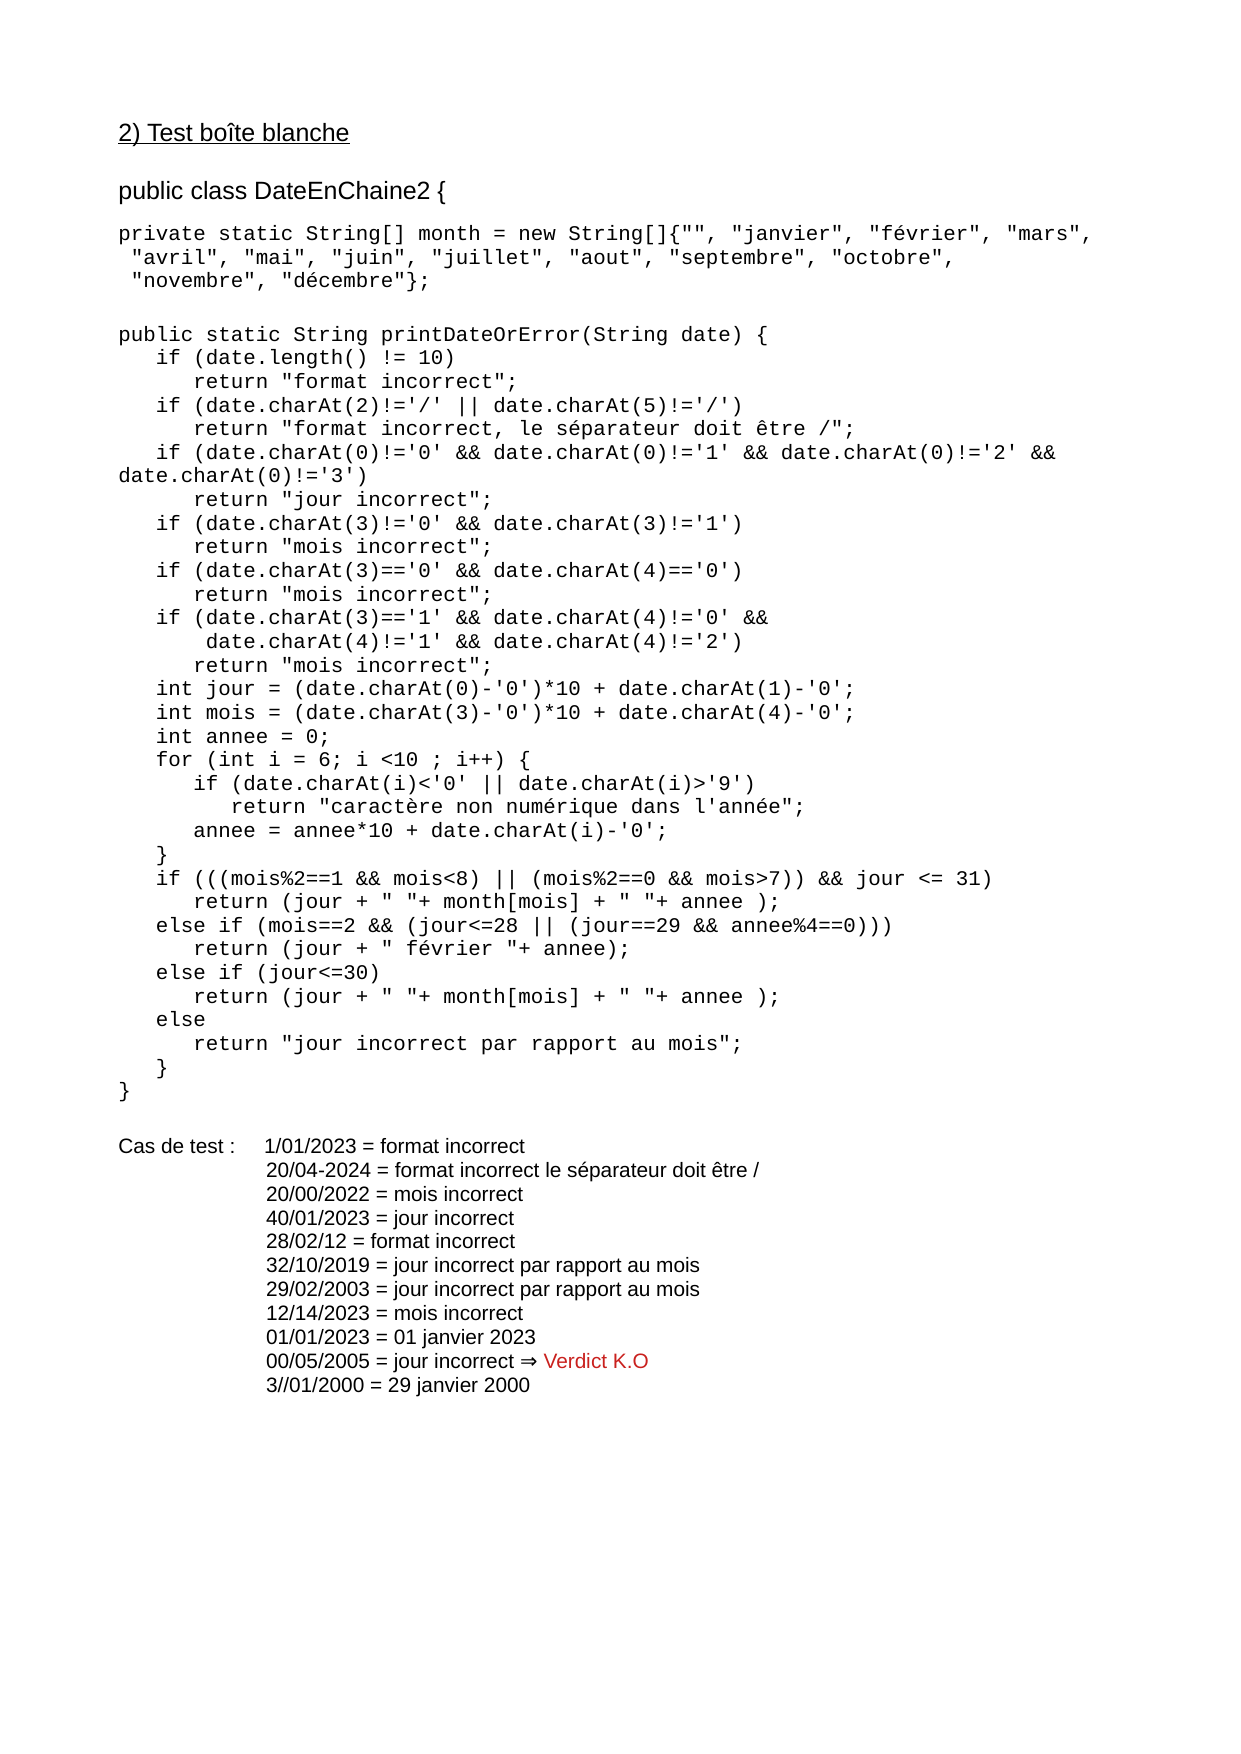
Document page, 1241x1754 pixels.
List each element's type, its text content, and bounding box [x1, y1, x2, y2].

text return "jour incorrect"; [118, 489, 1122, 513]
text 12/14/2023 = mois incorrect [118, 1301, 1122, 1325]
text if (((mois%2==1 && mois<8) || (mois%2==0 && mois>7)) && jour <= 31) [118, 867, 1122, 891]
text return "mois incorrect"; [118, 584, 1122, 607]
text int mois = (date.charAt(3)-'0')*10 + date.charAt(4)-'0'; [118, 702, 1122, 726]
text return "jour incorrect par rapport au mois"; [118, 1033, 1122, 1057]
text return "mois incorrect"; [118, 655, 1122, 678]
text if (date.charAt(3)=='0' && date.charAt(4)=='0') [118, 560, 1122, 584]
text 29/02/2003 = jour incorrect par rapport au mois [118, 1277, 1122, 1301]
text } [118, 1057, 1122, 1080]
text 40/01/2023 = jour incorrect [118, 1205, 1122, 1229]
text return "mois incorrect"; [118, 536, 1122, 560]
text if (date.charAt(2)!='/' || date.charAt(5)!='/') [118, 394, 1122, 418]
text Cas de test : 1/01/2023 = format incorrect [118, 1133, 1122, 1157]
text else if (mois==2 && (jour<=28 || (jour==29 && annee%4==0))) [118, 915, 1122, 938]
text int jour = (date.charAt(0)-'0')*10 + date.charAt(1)-'0'; [118, 678, 1122, 702]
text if (date.charAt(3)!='0' && date.charAt(3)!='1') [118, 513, 1122, 536]
text return (jour + " "+ month[mois] + " "+ annee ); [118, 986, 1122, 1009]
text 20/04-2024 = format incorrect le séparateur doit être / [118, 1157, 1122, 1181]
text public static String printDateOrError(String date) { [118, 324, 1122, 347]
text if (date.charAt(i)<'0' || date.charAt(i)>'9') [118, 773, 1122, 797]
text 00/05/2005 = jour incorrect ⇒ Verdict K.O [118, 1349, 1122, 1373]
text return "caractère non numérique dans l'année"; [118, 797, 1122, 820]
text "avril", "mai", "juin", "juillet", "aout", "septembre", "octobre", [118, 247, 1122, 271]
text } [118, 1080, 1122, 1104]
text 20/00/2022 = mois incorrect [118, 1181, 1122, 1205]
text if (date.length() != 10) [118, 347, 1122, 371]
text else [118, 1009, 1122, 1033]
text date.charAt(4)!='1' && date.charAt(4)!='2') [118, 631, 1122, 655]
text for (int i = 6; i <10 ; i++) { [118, 749, 1122, 773]
text if (date.charAt(0)!='0' && date.charAt(0)!='1' && date.charAt(0)!='2' && date.charAt(0)!='3') [118, 442, 1122, 489]
text return "format incorrect, le séparateur doit être /"; [118, 418, 1122, 442]
text 28/02/12 = format incorrect [118, 1229, 1122, 1253]
text "novembre", "décembre"}; [118, 271, 1122, 294]
text 01/01/2023 = 01 janvier 2023 [118, 1325, 1122, 1349]
text private static String[] month = new String[]{"", "janvier", "février", "mars", [118, 223, 1122, 247]
text 32/10/2019 = jour incorrect par rapport au mois [118, 1253, 1122, 1277]
text public class DateEnChaine2 { [118, 176, 1122, 204]
text return (jour + " "+ month[mois] + " "+ annee ); [118, 891, 1122, 915]
text return (jour + " février "+ annee); [118, 938, 1122, 962]
text if (date.charAt(3)=='1' && date.charAt(4)!='0' && [118, 607, 1122, 631]
text int annee = 0; [118, 726, 1122, 749]
text 3//01/2000 = 29 janvier 2000 [118, 1373, 1122, 1397]
text } [118, 844, 1122, 867]
text 2) Test boîte blanche [118, 118, 1122, 147]
text else if (jour<=30) [118, 962, 1122, 986]
text annee = annee*10 + date.charAt(i)-'0'; [118, 820, 1122, 844]
text return "format incorrect"; [118, 371, 1122, 394]
